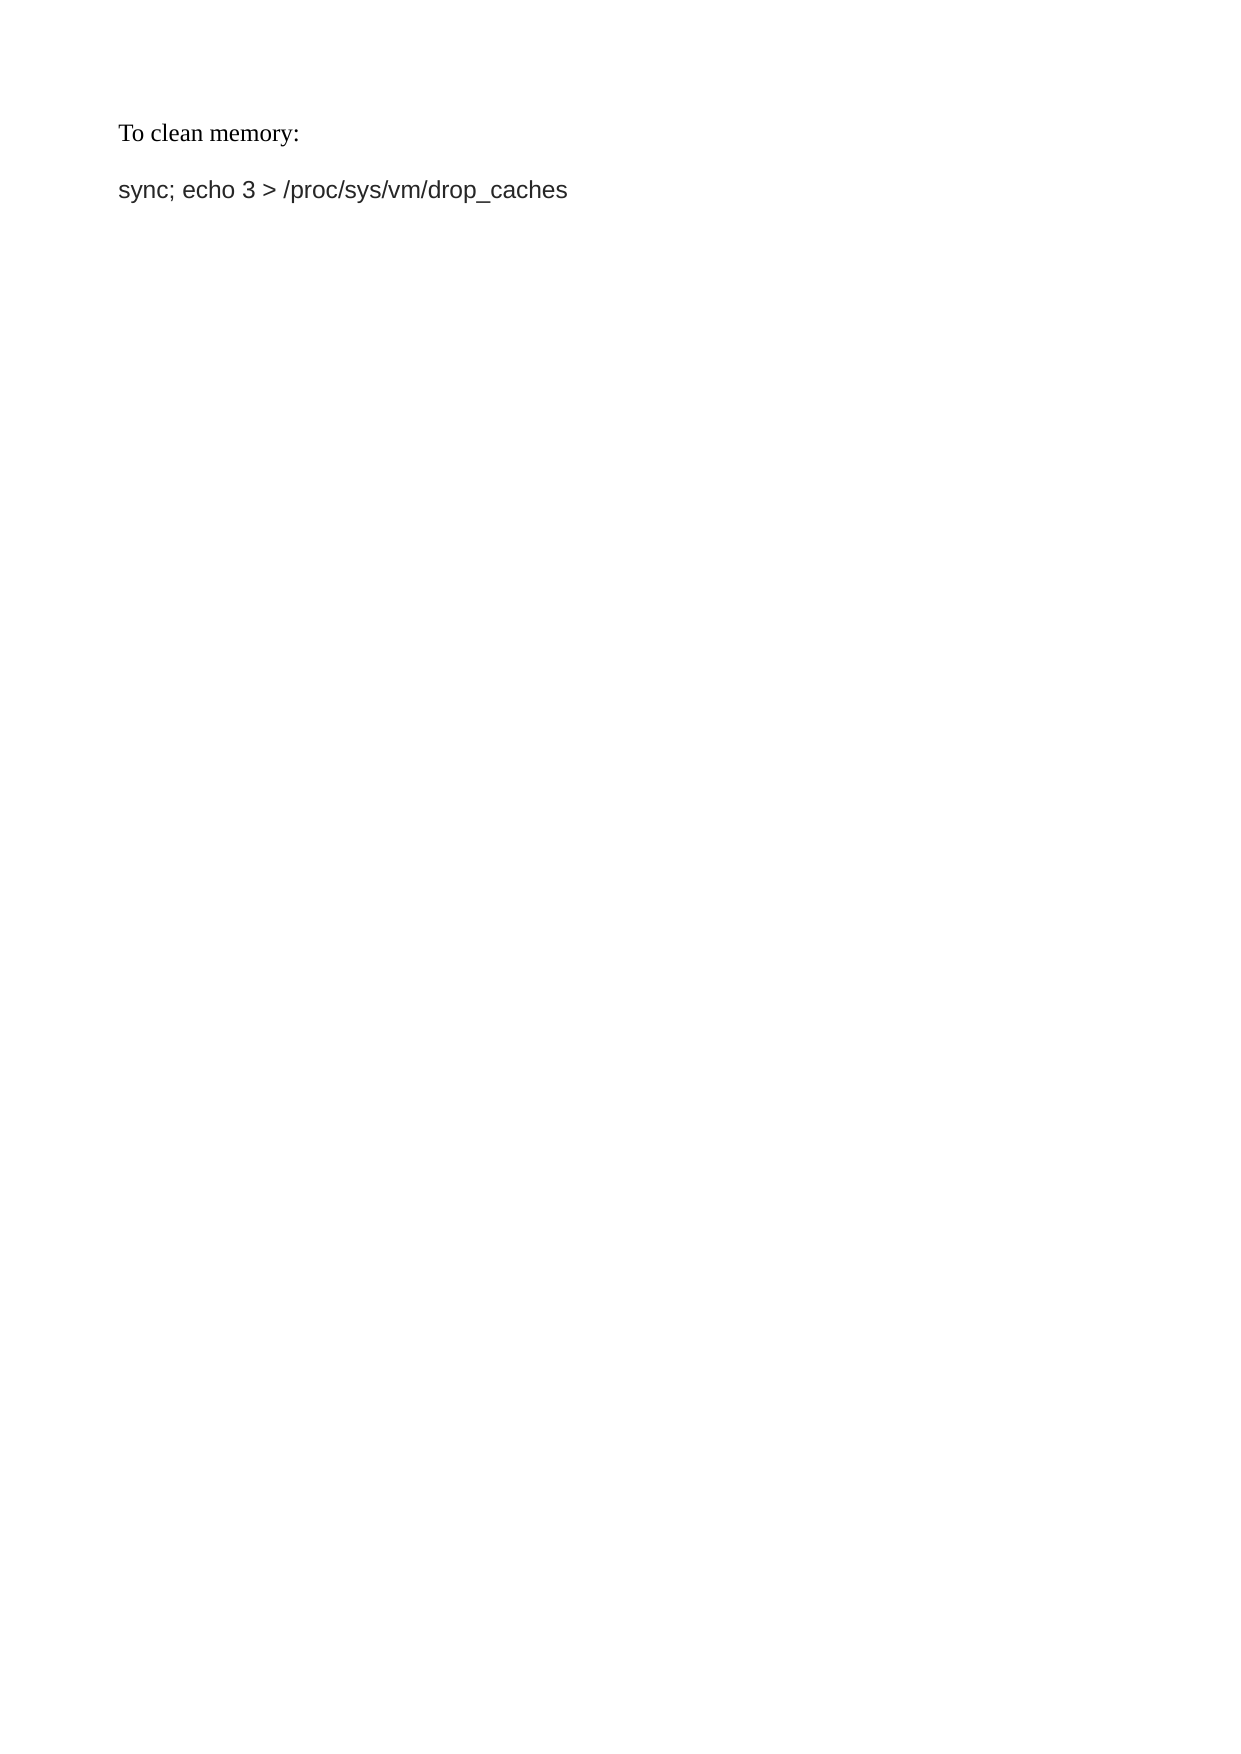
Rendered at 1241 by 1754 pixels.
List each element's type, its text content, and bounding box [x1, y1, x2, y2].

text To clean memory: [118, 118, 1122, 147]
text sync; echo 3 > /proc/sys/vm/drop_caches [118, 147, 1122, 204]
